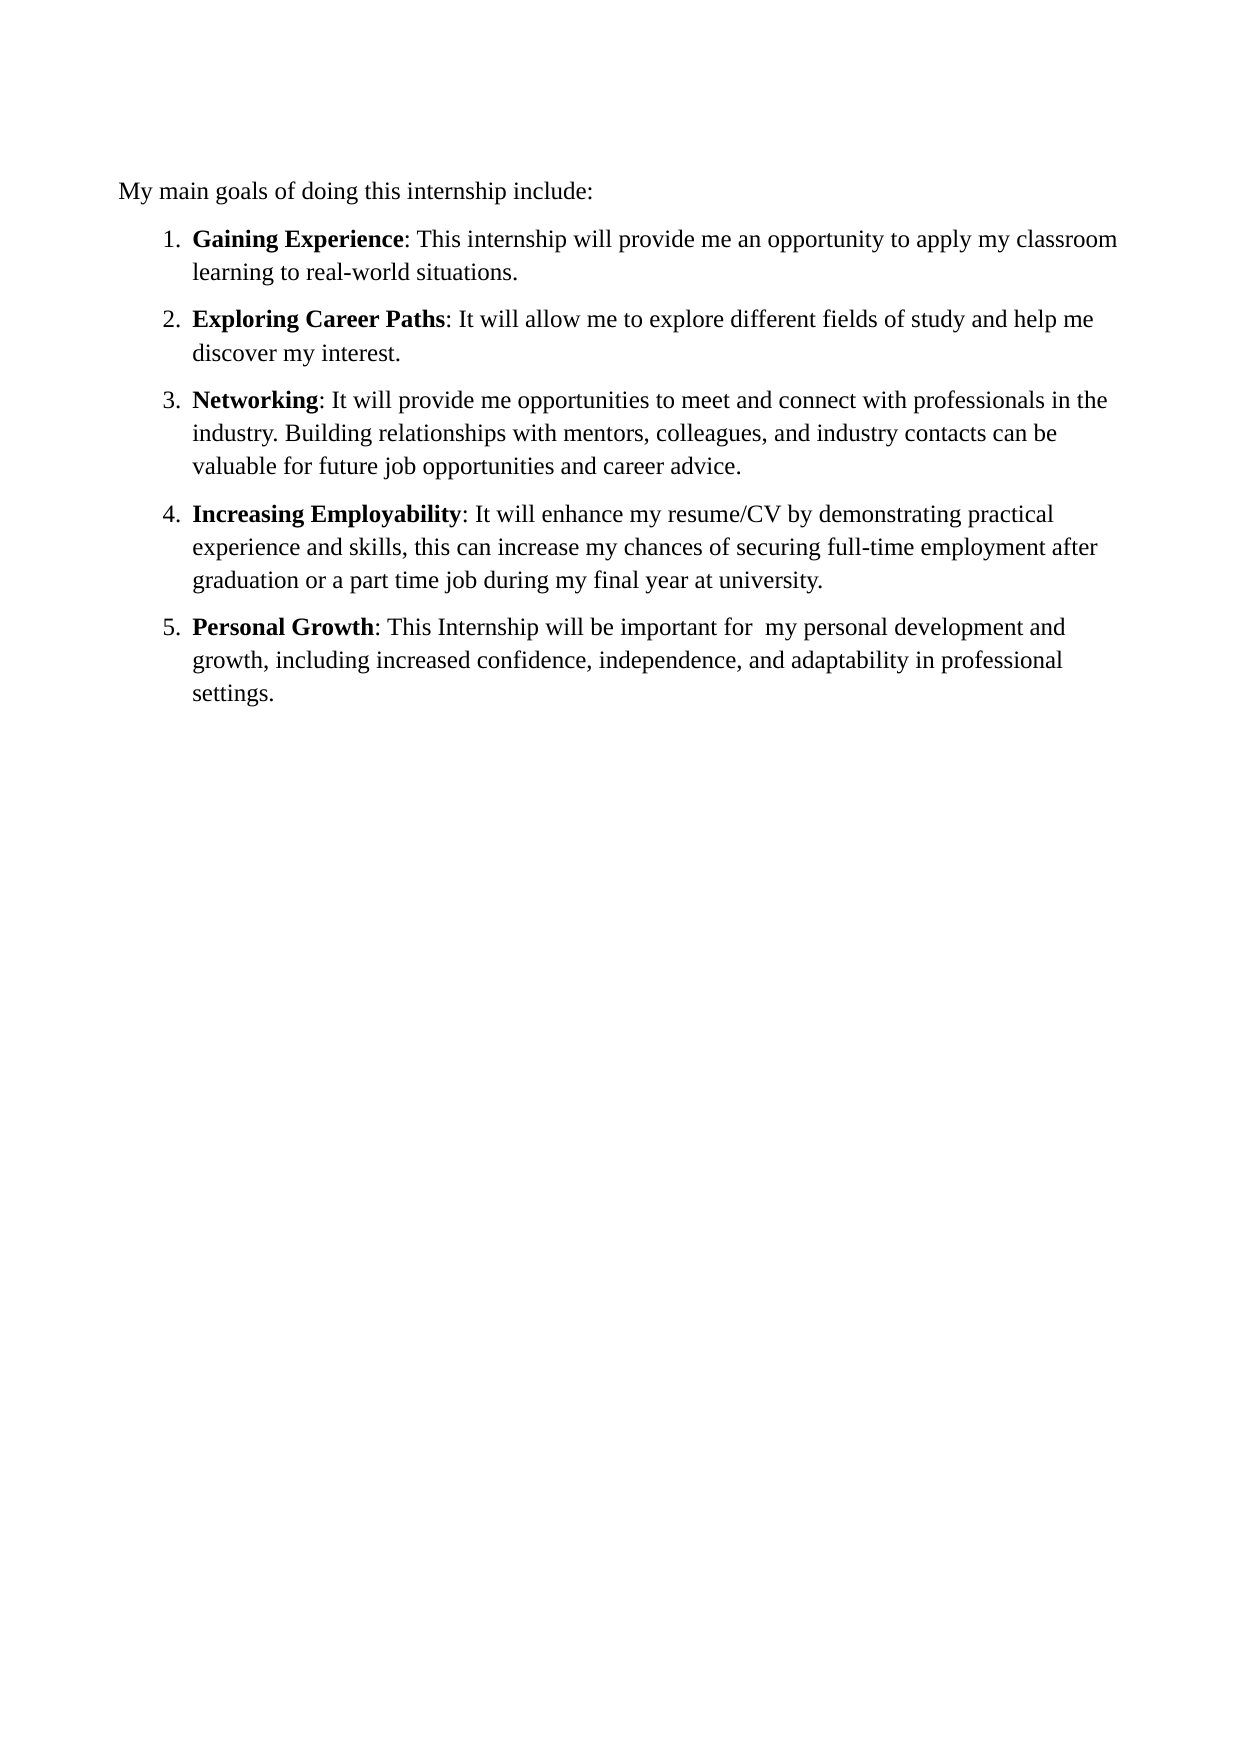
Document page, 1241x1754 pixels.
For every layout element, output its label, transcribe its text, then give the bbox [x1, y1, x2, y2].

list Increasing Employability: It will enhance my resume/CV by demonstrating practical experience and skills, this can increase my chances of securing full-time employment after graduation or a part time job during my final year at university. [162, 499, 1122, 594]
list Exploring Career Paths: It will allow me to explore different fields of study and help me discover my interest. [162, 304, 1122, 366]
list Networking: It will provide me opportunities to meet and connect with professionals in the industry. Building relationships with mentors, colleagues, and industry contacts can be valuable for future job opportunities and career advice. [162, 385, 1122, 480]
list Gaining Experience: This internship will provide me an opportunity to apply my classroom learning to real-world situations. [162, 224, 1122, 286]
list Personal Growth: This Internship will be important for my personal development and growth, including increased confidence, independence, and adaptability in professional settings. [162, 612, 1122, 707]
text My main goals of doing this internship include: [118, 176, 1122, 205]
